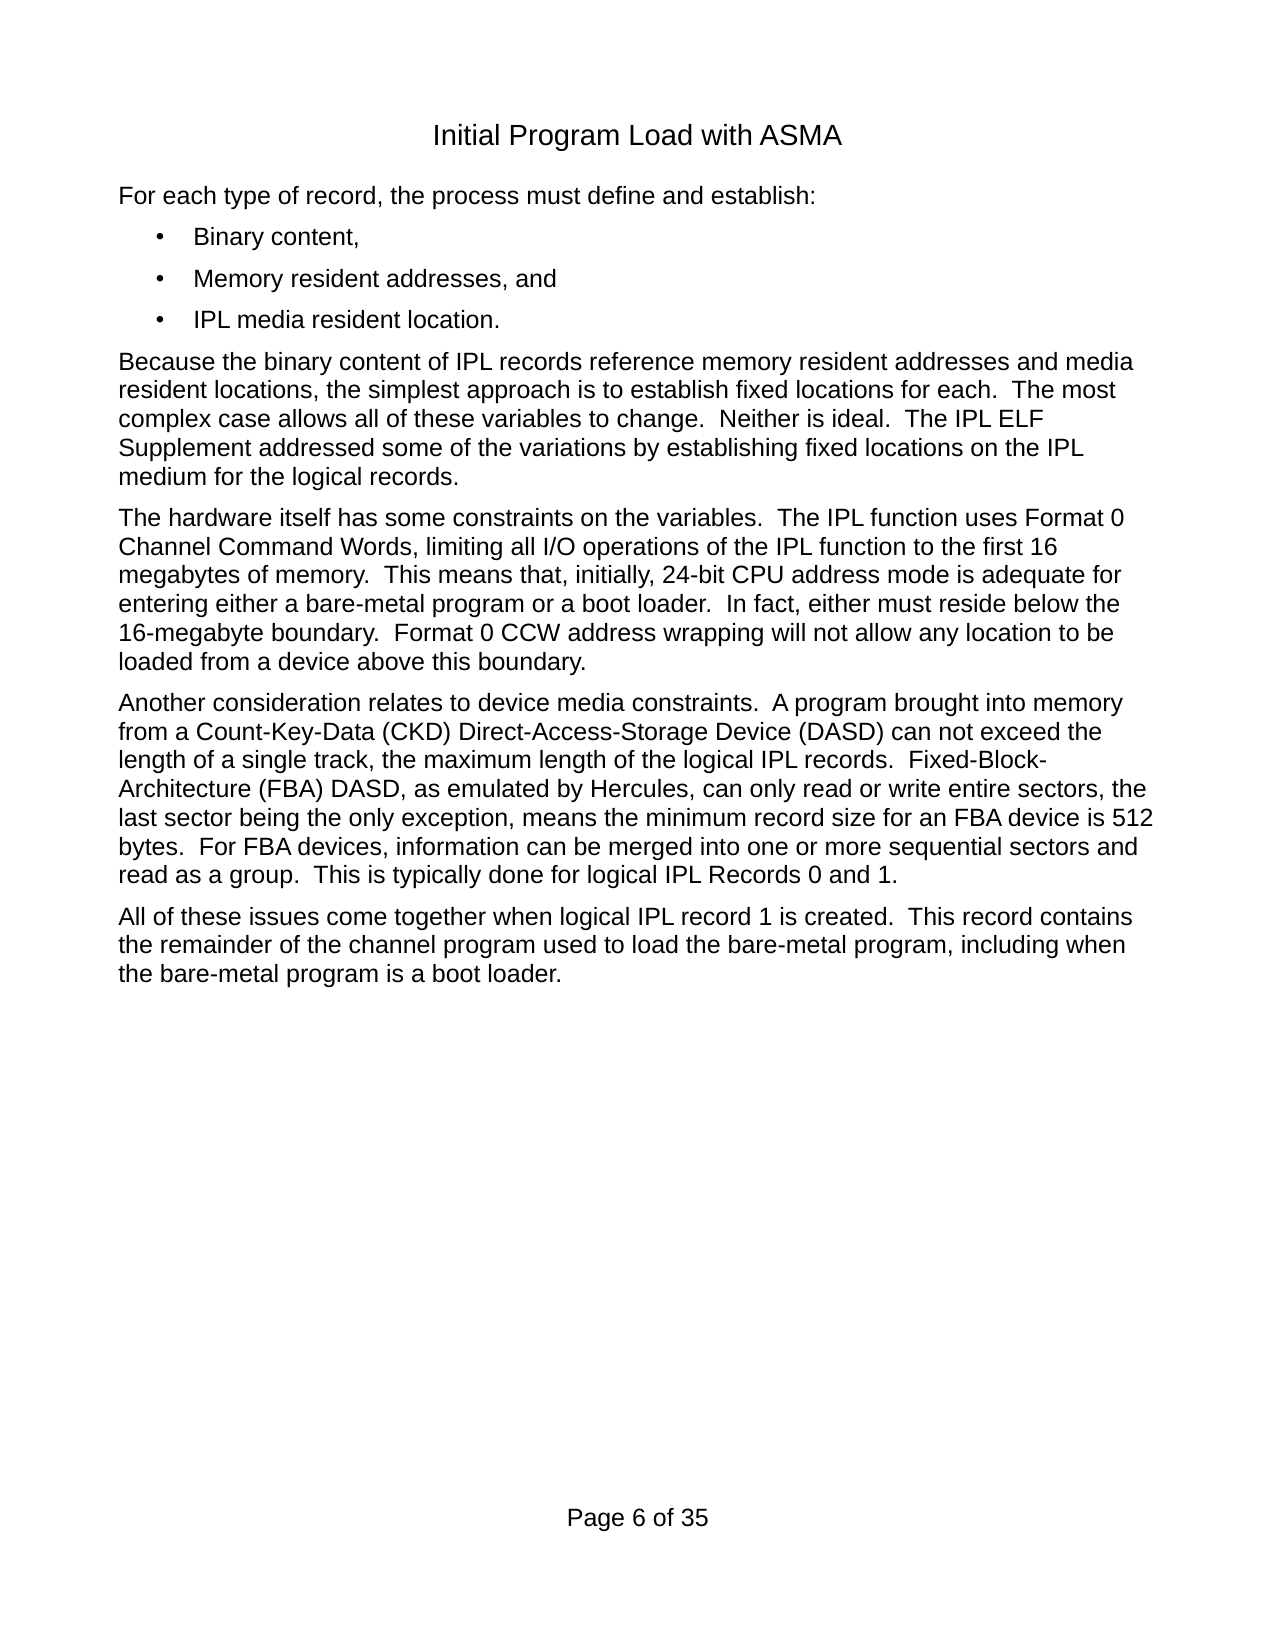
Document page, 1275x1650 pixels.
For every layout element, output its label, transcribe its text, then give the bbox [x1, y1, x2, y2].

text All of these issues come together when logical IPL record 1 is created. This record contains the remainder of the channel program used to load the bare-metal program, including when the bare-metal program is a boot loader. [118, 901, 1157, 988]
text Another consideration relates to device media constraints. A program brought into memory from a Count-Key-Data (CKD) Direct-Access-Storage Device (DASD) can not exceed the length of a single track, the maximum length of the logical IPL records. Fixed-Block-Architecture (FBA) DASD, as emulated by Hercules, can only read or write entire sectors, the last sector being the only exception, means the minimum record size for an FBA device is 512 bytes. For FBA devices, information can be merged into one or more sequential sectors and read as a group. This is typically done for logical IPL Records 0 and 1. [118, 688, 1157, 889]
text For each type of record, the process must define and establish: [118, 181, 1157, 210]
text Because the binary content of IPL records reference memory resident addresses and media resident locations, the simplest approach is to establish fixed locations for each. The most complex case allows all of these variables to change. Neither is ideal. The IPL ELF Supplement addressed some of the variations by establishing fixed locations on the IPL medium for the logical records. [118, 346, 1157, 490]
list IPL media resident location. [156, 305, 1157, 334]
list Binary content, [156, 222, 1157, 251]
text The hardware itself has some constraints on the variables. The IPL function uses Format 0 Channel Command Words, limiting all I/O operations of the IPL function to the first 16 megabytes of memory. This means that, initially, 24-bit CPU address mode is adequate for entering either a bare-metal program or a boot loader. In fact, either must reside below the 16-megabyte boundary. Format 0 CCW address wrapping will not allow any location to be loaded from a device above this boundary. [118, 503, 1157, 675]
list Memory resident addresses, and [156, 264, 1157, 293]
